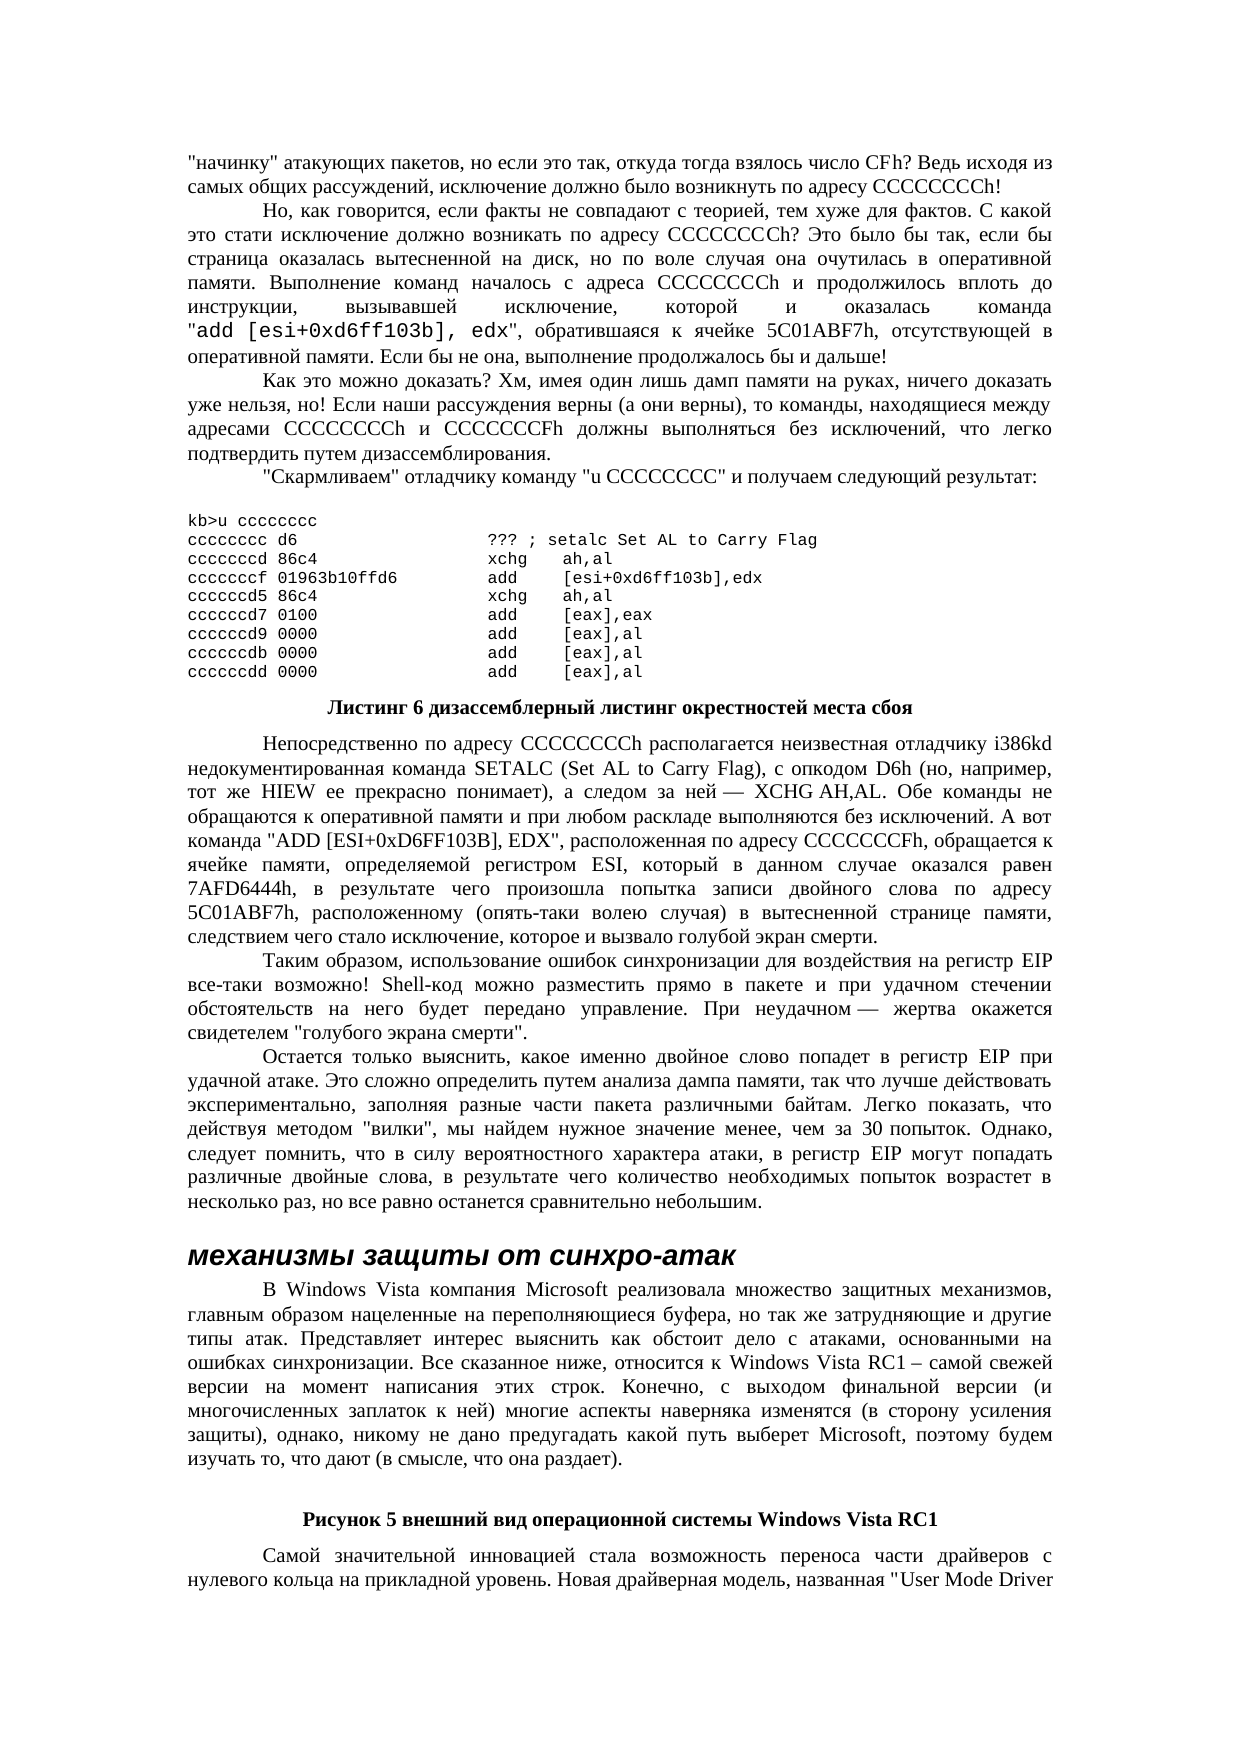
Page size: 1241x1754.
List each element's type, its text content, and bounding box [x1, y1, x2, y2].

text "начинку" атакующих пакетов, но если это так, откуда тогда взялось число CFh? Ведь исходя из самых общих рассуждений, исключение должно было возникнуть по адресу CCCCCCCCh! [187, 150, 1053, 198]
text Самой значительной инновацией стала возможность переноса части драйверов с нулевого кольца на прикладной уровень. Новая драйверная модель, названная "User Mode Driver [187, 1543, 1053, 1591]
text Как это можно доказать? Хм, имея один лишь дамп памяти на руках, ничего доказать уже нельзя, но! Если наши рассуждения верны (а они верны), то команды, находящиеся между адресами CCCCCCCCh и CCCCCCCFh должны выполняться без исключений, что легко подтвердить путем дизассемблирования. [187, 368, 1053, 464]
text Рисунок 5 внешний вид операционной системы Windows Vista RC1 [187, 1506, 1053, 1531]
text Таким образом, использование ошибок синхронизации для воздействия на регистр EIP все-таки возможно! Shell-код можно разместить прямо в пакете и при удачном стечении обстоятельств на него будет передано управление. При неудачном — жертва окажется свидетелем "голубого экрана смерти". [187, 948, 1053, 1044]
text cccccccd 86c4 xchg ah,al [187, 550, 1053, 569]
text ccccccdd 0000 add [eax],al [187, 663, 1053, 682]
text ccccccd9 0000 add [eax],al [187, 626, 1053, 644]
subtitle механизмы защиты от синхро-атак [187, 1238, 1053, 1271]
text ccccccd5 86c4 xchg ah,al [187, 588, 1053, 607]
text В Windows Vista компания Microsoft реализовала множество защитных механизмов, главным образом нацеленные на переполняющиеся буфера, но так же затрудняющие и другие типы атак. Представляет интерес выяснить как обстоит дело с атаками, основанными на ошибках синхронизации. Все сказанное ниже, относится к Windows Vista RC1 – самой свежей версии на момент написания этих строк. Конечно, с выходом финальной версии (и многочисленных заплаток к ней) многие аспекты наверняка изменятся (в сторону усиления защиты), однако, никому не дано предугадать какой путь выберет Microsoft, поэтому будем изучать то, что дают (в смысле, что она раздает). [187, 1277, 1053, 1470]
text Непосредственно по адресу CCCCCCCCh располагается неизвестная отладчику i386kd недокументированная команда SETALC (Set AL to Carry Flag), с опкодом D6h (но, например, тот же HIEW ее прекрасно понимает), а следом за ней — XCHG AH,AL. Обе команды не обращаются к оперативной памяти и при любом раскладе выполняются без исключений. А вот команда "ADD [ESI+0xD6FF103B], EDX", расположенная по адресу CCCCCCCFh, обращается к ячейке памяти, определяемой регистром ESI, который в данном случае оказался равен 7AFD6444h, в результате чего произошла попытка записи двойного слова по адресу 5C01ABF7h, расположенному (опять-таки волею случая) в вытесненной странице памяти, следствием чего стало исключение, которое и вызвало голубой экран смерти. [187, 731, 1053, 948]
text cccccccc d6 ??? ; setalc Set AL to Carry Flag [187, 531, 1053, 550]
text Но, как говорится, если факты не совпадают с теорией, тем хуже для фактов. С какой это стати исключение должно возникать по адресу CCCCCCCCh? Это было бы так, если бы страница оказалась вытесненной на диск, но по воле случая она очутилась в оперативной памяти. Выполнение команд началось с адреса CCCCCCCCh и продолжилось вплоть до инструкции, вызывавшей исключение, которой и оказалась команда "add [esi+0xd6ff103b], edx", обратившаяся к ячейке 5C01ABF7h, отсутствующей в оперативной памяти. Если бы не она, выполнение продолжалось бы и дальше! [187, 198, 1053, 368]
text "Скармливаем" отладчику команду "u CCCCCCCC" и получаем следующий результат: [187, 464, 1053, 488]
text ccccccd7 0100 add [eax],eax [187, 607, 1053, 626]
text kb>u cccccccc [187, 513, 1053, 531]
text cccccccf 01963b10ffd6 add [esi+0xd6ff103b],edx [187, 569, 1053, 588]
text Листинг 6 дизассемблерный листинг окрестностей места сбоя [187, 695, 1053, 719]
text ccccccdb 0000 add [eax],al [187, 644, 1053, 663]
text Остается только выяснить, какое именно двойное слово попадет в регистр EIP при удачной атаке. Это сложно определить путем анализа дампа памяти, так что лучше действовать экспериментально, заполняя разные части пакета различными байтам. Легко показать, что действуя методом "вилки", мы найдем нужное значение менее, чем за 30 попыток. Однако, следует помнить, что в силу вероятностного характера атаки, в регистр EIP могут попадать различные двойные слова, в результате чего количество необходимых попыток возрастет в несколько раз, но все равно останется сравнительно небольшим. [187, 1044, 1053, 1213]
